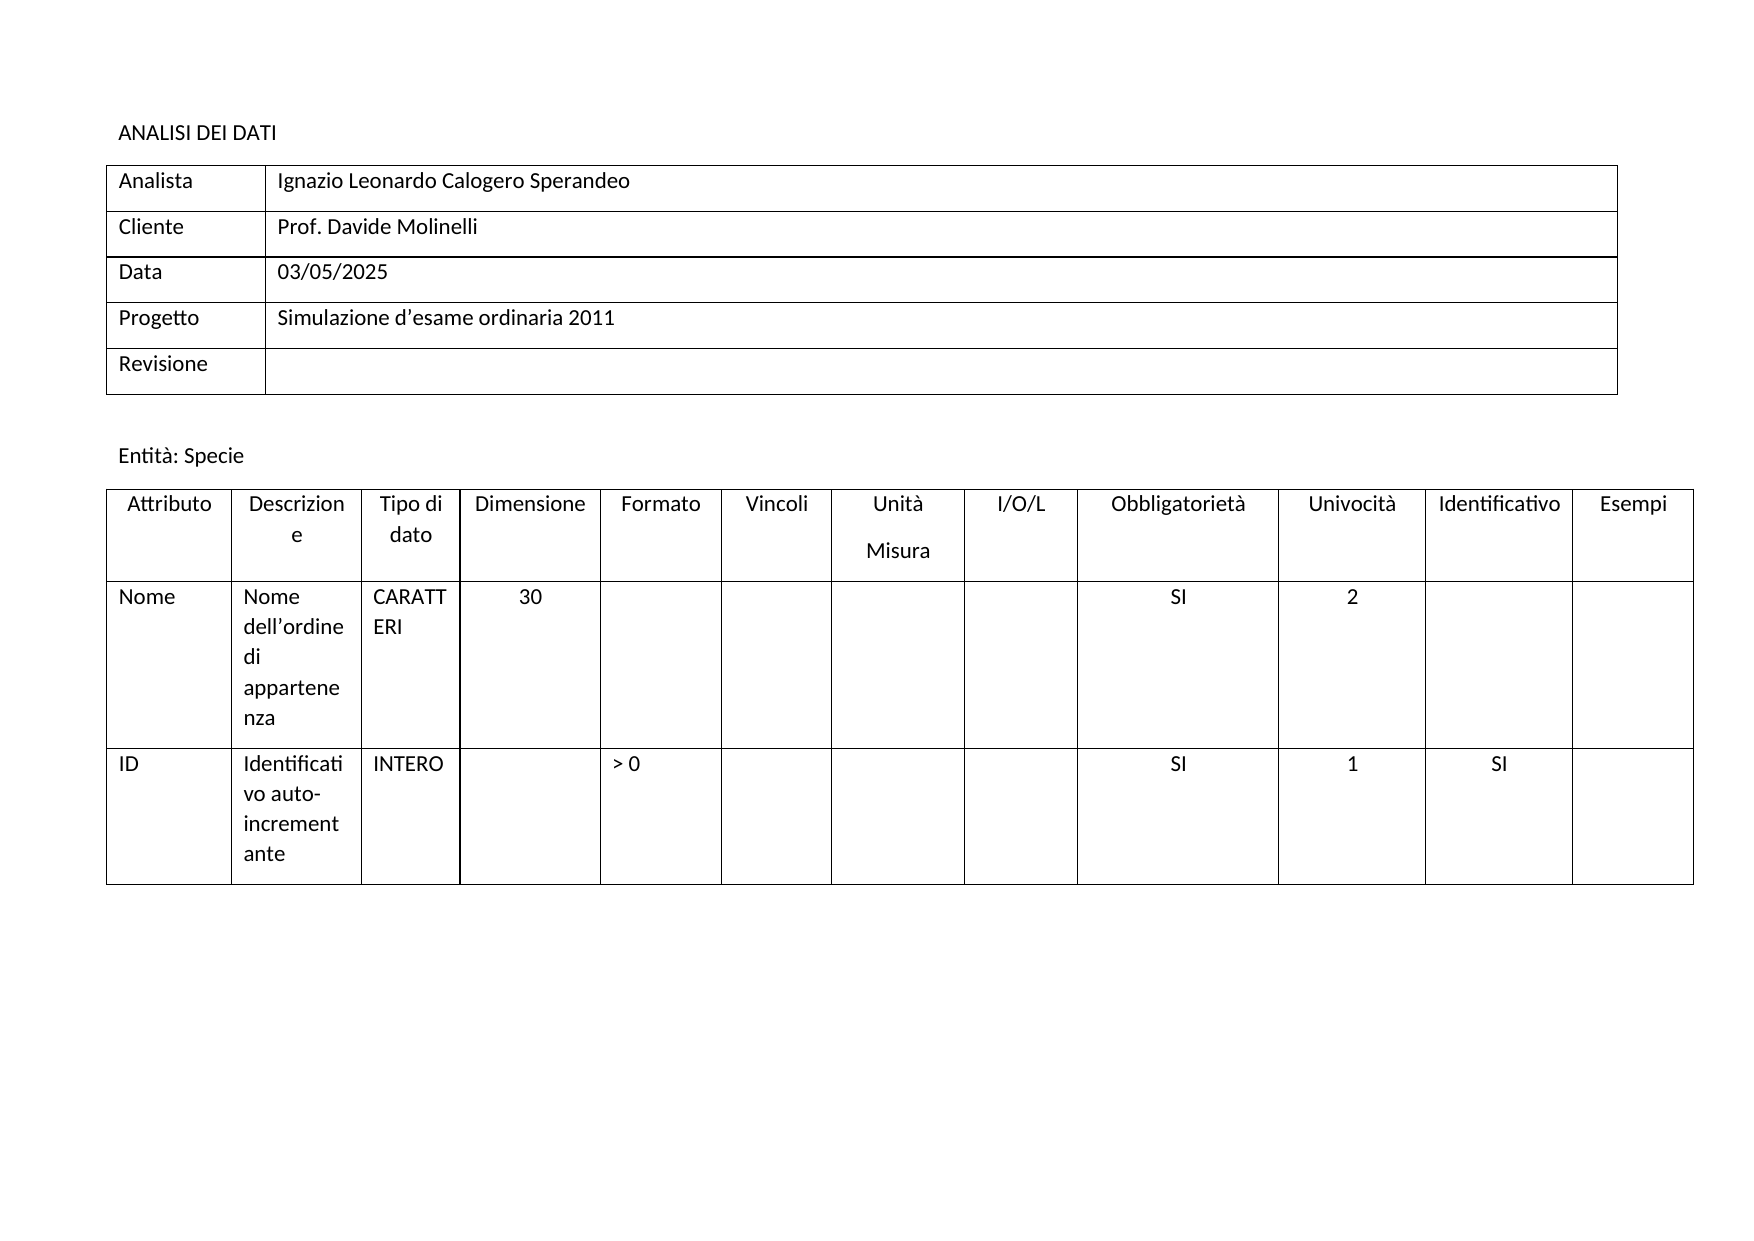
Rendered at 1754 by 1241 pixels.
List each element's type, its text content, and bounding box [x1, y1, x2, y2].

table_cell Prof. Davide Molinelli [266, 212, 1617, 256]
table_header Univocità [1279, 490, 1425, 581]
table_cell CARATTERI [362, 582, 459, 748]
table_cell INTERO [362, 749, 459, 884]
table_cell Simulazione d’esame ordinaria 2011 [266, 303, 1617, 348]
table_cell [461, 749, 600, 884]
table_cell Identificativo auto-incrementante [232, 749, 361, 884]
table_cell Nome [107, 582, 231, 748]
table_header Tipo di dato [362, 490, 459, 581]
table_cell SI [1426, 749, 1572, 884]
text ANALISI DEI DATI [118, 118, 1606, 146]
table_cell Data [107, 258, 265, 302]
table_cell [266, 349, 1617, 394]
table_cell SI [1078, 749, 1278, 884]
table_header Attributo [107, 490, 231, 581]
table_cell SI [1078, 582, 1278, 748]
table_cell Revisione [107, 349, 265, 394]
text Entità: Specie [118, 442, 1606, 469]
table_header Unità Misura [832, 490, 964, 581]
table_header Obbligatorietà [1078, 490, 1278, 581]
table_cell [1426, 582, 1572, 748]
table_cell [832, 582, 964, 748]
table_cell Progetto [107, 303, 265, 348]
table_header I/O/L [965, 490, 1077, 581]
table_header Vincoli [722, 490, 831, 581]
table_cell 1 [1279, 749, 1425, 884]
table_header Esempi [1573, 490, 1693, 581]
table_cell ID [107, 749, 231, 884]
table_header Identificativo [1426, 490, 1572, 581]
table_cell 2 [1279, 582, 1425, 748]
table_header Dimensione [461, 490, 600, 581]
table_cell [722, 582, 831, 748]
table_cell 30 [461, 582, 600, 748]
table_cell Nome dell’ordine di appartenenza [232, 582, 361, 748]
table_cell [1573, 582, 1693, 748]
table_header Ignazio Leonardo Calogero Sperandeo [266, 166, 1617, 211]
table_cell [832, 749, 964, 884]
table_cell > 0 [601, 749, 721, 884]
table_cell Cliente [107, 212, 265, 256]
table_header Formato [601, 490, 721, 581]
table_cell [722, 749, 831, 884]
table_header Descrizione [232, 490, 361, 581]
table_cell 03/05/2025 [266, 258, 1617, 302]
table_cell [601, 582, 721, 748]
table_cell [1573, 749, 1693, 884]
table_header Analista [107, 166, 265, 211]
table_cell [965, 749, 1077, 884]
table_cell [965, 582, 1077, 748]
